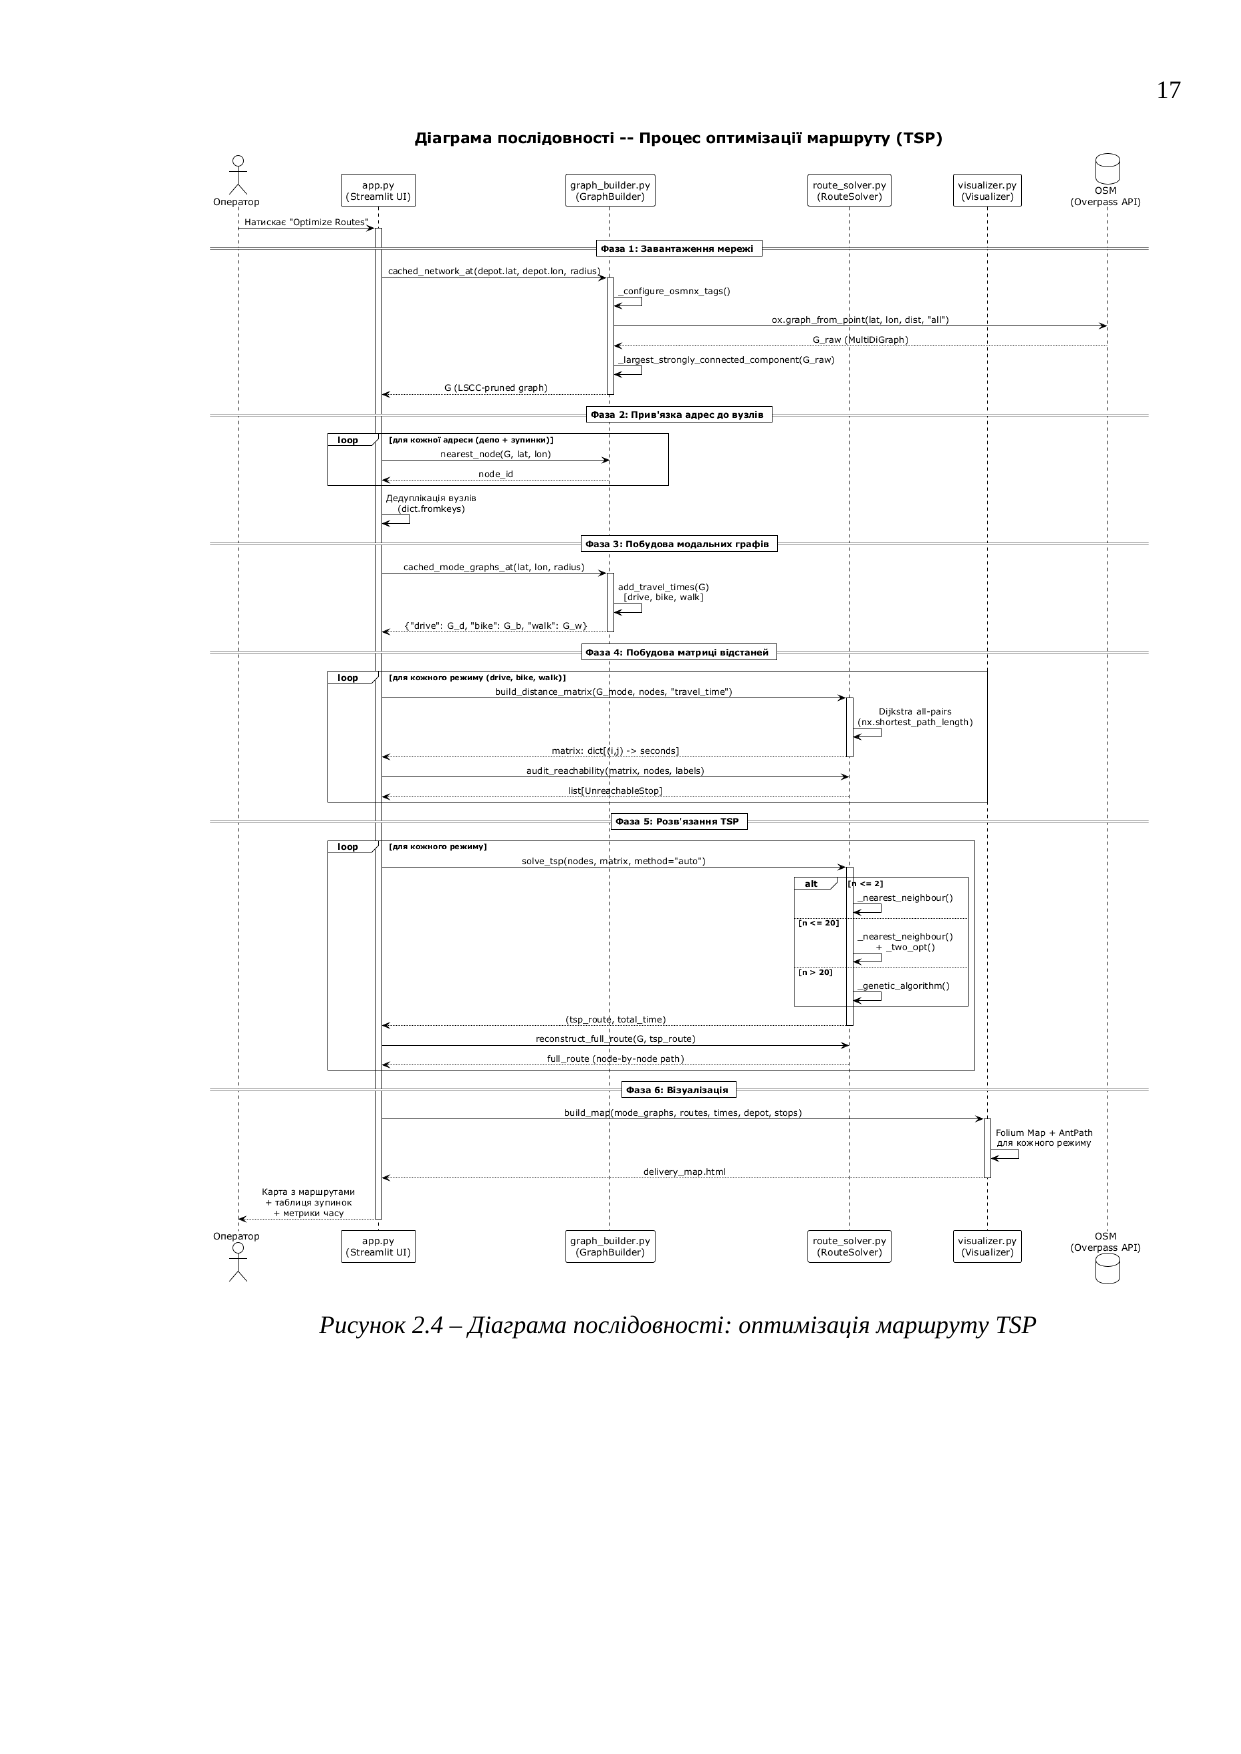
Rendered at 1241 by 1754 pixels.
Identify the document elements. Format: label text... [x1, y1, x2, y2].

text Рисунок 2.4 – Діаграма послідовності: оптимізація маршруту TSP [177, 1310, 1181, 1339]
picture [206, 118, 1152, 1294]
